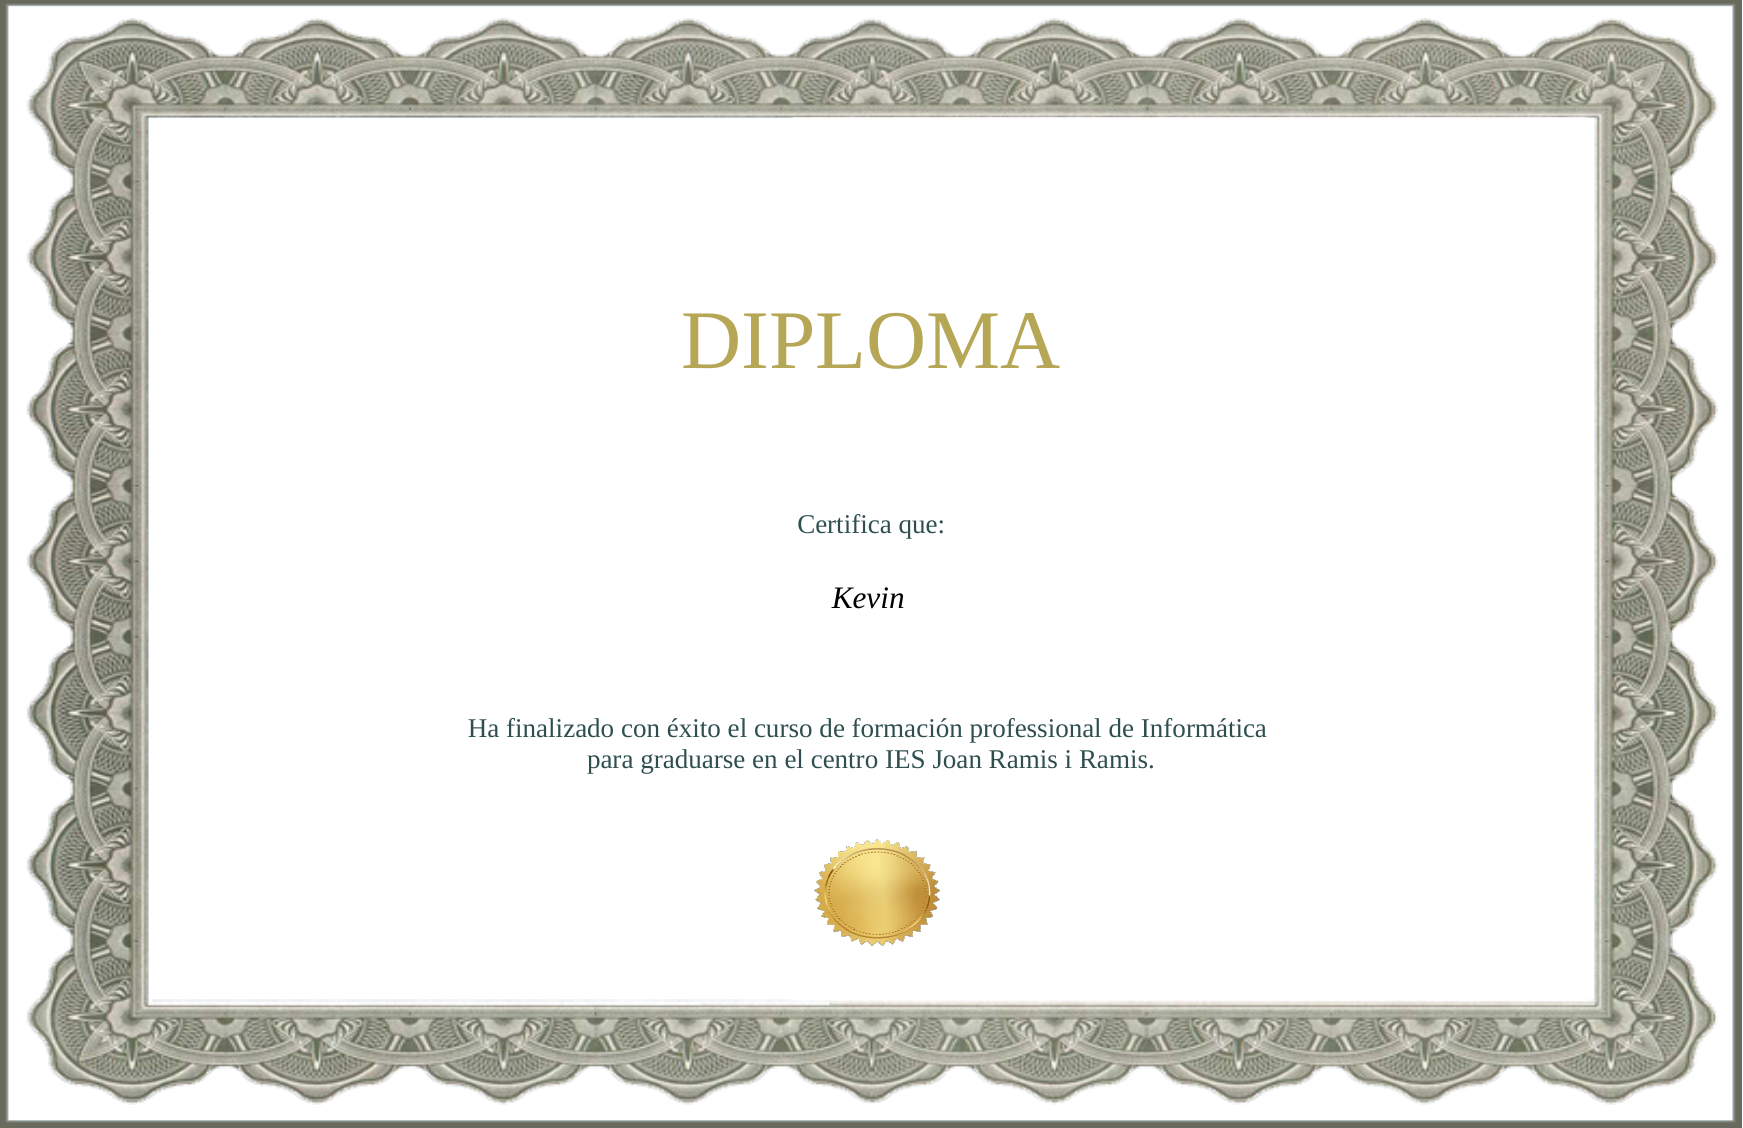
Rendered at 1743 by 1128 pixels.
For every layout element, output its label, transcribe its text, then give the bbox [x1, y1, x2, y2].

text para graduarse en el centro IES Joan Ramis i Ramis. [118, 744, 1624, 775]
text Kevin [704, 579, 1035, 615]
text DIPLOMA [118, 291, 1624, 386]
text Certifica que: [118, 509, 1624, 540]
text Ha finalizado con éxito el curso de formación professional de Informática [118, 712, 1624, 744]
picture [0, 0, 1742, 1128]
